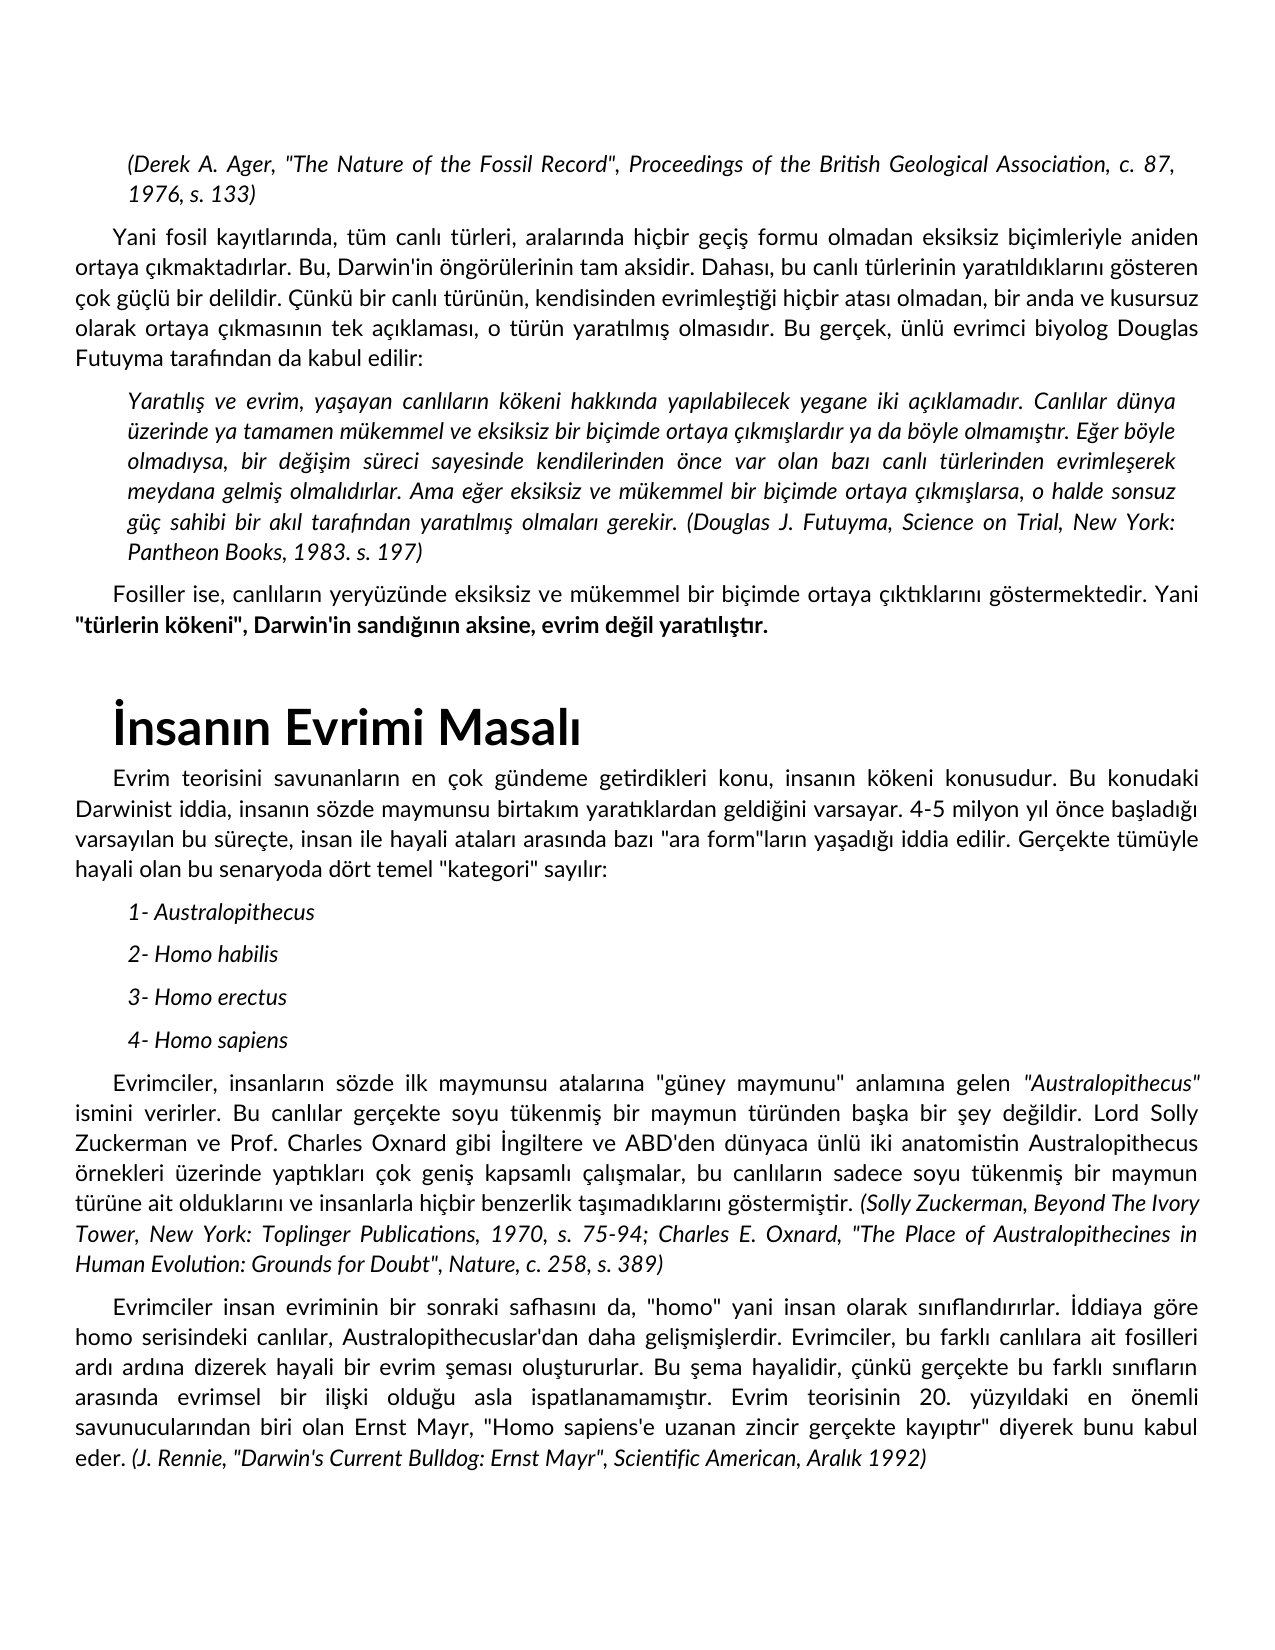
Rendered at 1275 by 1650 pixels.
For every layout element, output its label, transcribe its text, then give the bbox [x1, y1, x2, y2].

text Evrimciler insan evriminin bir sonraki safhasını da, "homo" yani insan olarak sınıflandırırlar. İddiaya göre homo serisindeki canlılar, Australopithecuslar'dan daha gelişmişlerdir. Evrimciler, bu farklı canlılara ait fosilleri ardı ardına dizerek hayali bir evrim şeması oluştururlar. Bu şema hayalidir, çünkü gerçekte bu farklı sınıfların arasında evrimsel bir ilişki olduğu asla ispatlanamamıştır. Evrim teorisinin 20. yüzyıldaki en önemli savunucularından biri olan Ernst Mayr, "Homo sapiens'e uzanan zincir gerçekte kayıptır" diyerek bunu kabul eder. (J. Rennie, "Darwin's Current Bulldog: Ernst Mayr", Scientific American, Aralık 1992) [75, 1292, 1200, 1471]
text Fosiller ise, canlıların yeryüzünde eksiksiz ve mükemmel bir biçimde ortaya çıktıklarını göstermektedir. Yani "türlerin kökeni", Darwin'in sandığının aksine, evrim değil yaratılıştır. [75, 580, 1200, 638]
text Yaratılış ve evrim, yaşayan canlıların kökeni hakkında yapılabilecek yegane iki açıklamadır. Canlılar dünya üzerinde ya tamamen mükemmel ve eksiksiz bir biçimde ortaya çıkmışlardır ya da böyle olmamıştır. Eğer böyle olmadıysa, bir değişim süreci sayesinde kendilerinden önce var olan bazı canlı türlerinden evrimleşerek meydana gelmiş olmalıdırlar. Ama eğer eksiksiz ve mükemmel bir biçimde ortaya çıkmışlarsa, o halde sonsuz güç sahibi bir akıl tarafından yaratılmış olmaları gerekir. (Douglas J. Futuyma, Science on Trial, New York: Pantheon Books, 1983. s. 197) [127, 386, 1177, 565]
text Yani fosil kayıtlarında, tüm canlı türleri, aralarında hiçbir geçiş formu olmadan eksiksiz biçimleriyle aniden ortaya çıkmaktadırlar. Bu, Darwin'in öngörülerinin tam aksidir. Dahası, bu canlı türlerinin yaratıldıklarını gösteren çok güçlü bir delildir. Çünkü bir canlı türünün, kendisinden evrimleştiği hiçbir atası olmadan, bir anda ve kusursuz olarak ortaya çıkmasının tek açıklaması, o türün yaratılmış olmasıdır. Bu gerçek, ünlü evrimci biyolog Douglas Futuyma tarafından da kabul edilir: [75, 223, 1200, 371]
subtitle İnsanın Evrimi Masalı [112, 696, 1200, 756]
text Evrim teorisini savunanların en çok gündeme getirdikleri konu, insanın kökeni konusudur. Bu konudaki Darwinist iddia, insanın sözde maymunsu birtakım yaratıklardan geldiğini varsayar. 4-5 milyon yıl önce başladığı varsayılan bu süreçte, insan ile hayali ataları arasında bazı "ara form"ların yaşadığı iddia edilir. Gerçekte tümüyle hayali olan bu senaryoda dört temel "kategori" sayılır: [75, 764, 1200, 882]
text (Derek A. Ager, "The Nature of the Fossil Record", Proceedings of the British Geological Association, c. 87, 1976, s. 133) [127, 150, 1177, 208]
text 4- Homo sapiens [127, 1026, 1177, 1053]
text Evrimciler, insanların sözde ilk maymunsu atalarına "güney maymunu" anlamına gelen "Australopithecus" ismini verirler. Bu canlılar gerçekte soyu tükenmiş bir maymun türünden başka bir şey değildir. Lord Solly Zuckerman ve Prof. Charles Oxnard gibi İngiltere ve ABD'den dünyaca ünlü iki anatomistin Australopithecus örnekleri üzerinde yaptıkları çok geniş kapsamlı çalışmalar, bu canlıların sadece soyu tükenmiş bir maymun türüne ait olduklarını ve insanlarla hiçbir benzerlik taşımadıklarını göstermiştir. (Solly Zuckerman, Beyond The Ivory Tower, New York: Toplinger Publications, 1970, s. 75-94; Charles E. Oxnard, "The Place of Australopithecines in Human Evolution: Grounds for Doubt", Nature, c. 258, s. 389) [75, 1068, 1200, 1277]
text 3- Homo erectus [127, 983, 1177, 1010]
text 1- Australopithecus [127, 897, 1177, 925]
text 2- Homo habilis [127, 940, 1177, 968]
